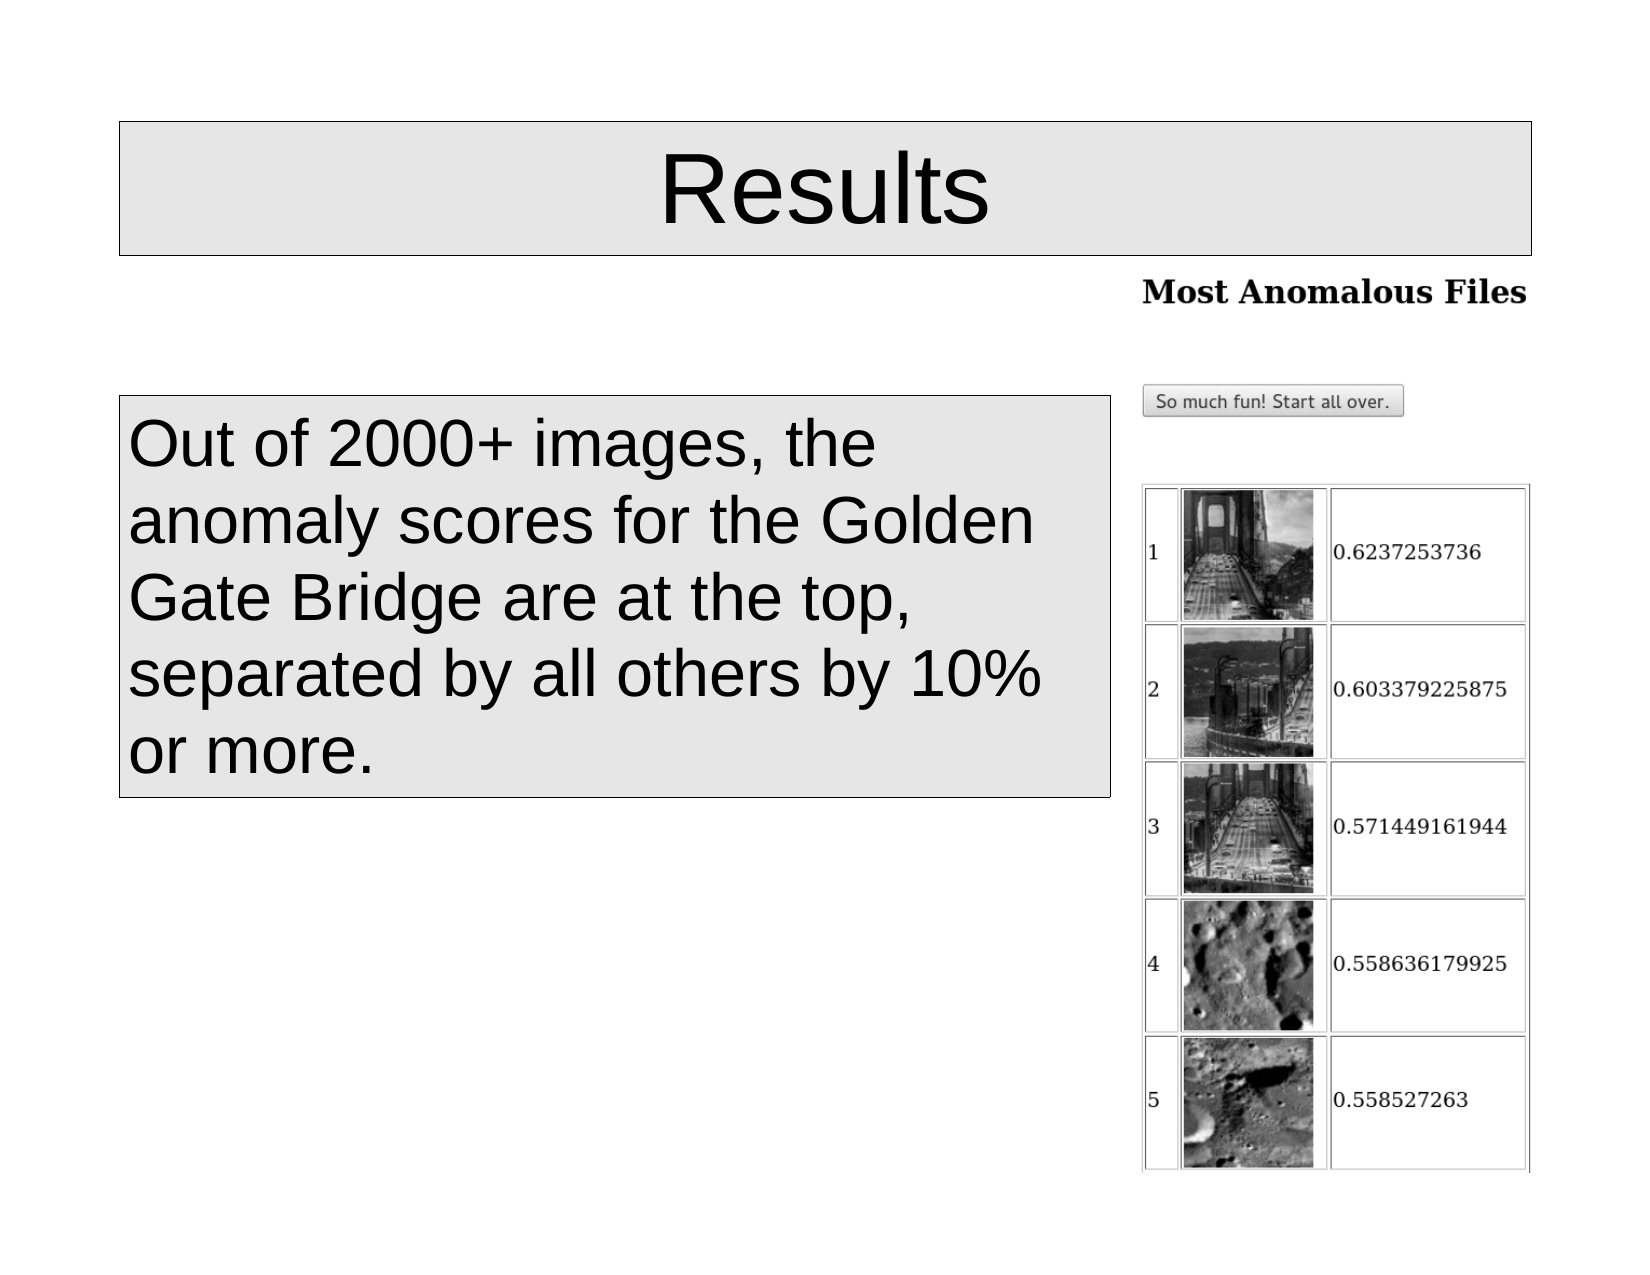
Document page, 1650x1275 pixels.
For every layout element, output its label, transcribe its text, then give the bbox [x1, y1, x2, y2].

text Results [128, 130, 1522, 245]
text Out of 2000+ images, the anomaly scores for the Golden Gate Bridge are at the top, separated by all others by 10% or more. [128, 404, 1101, 788]
picture [1131, 272, 1541, 1173]
